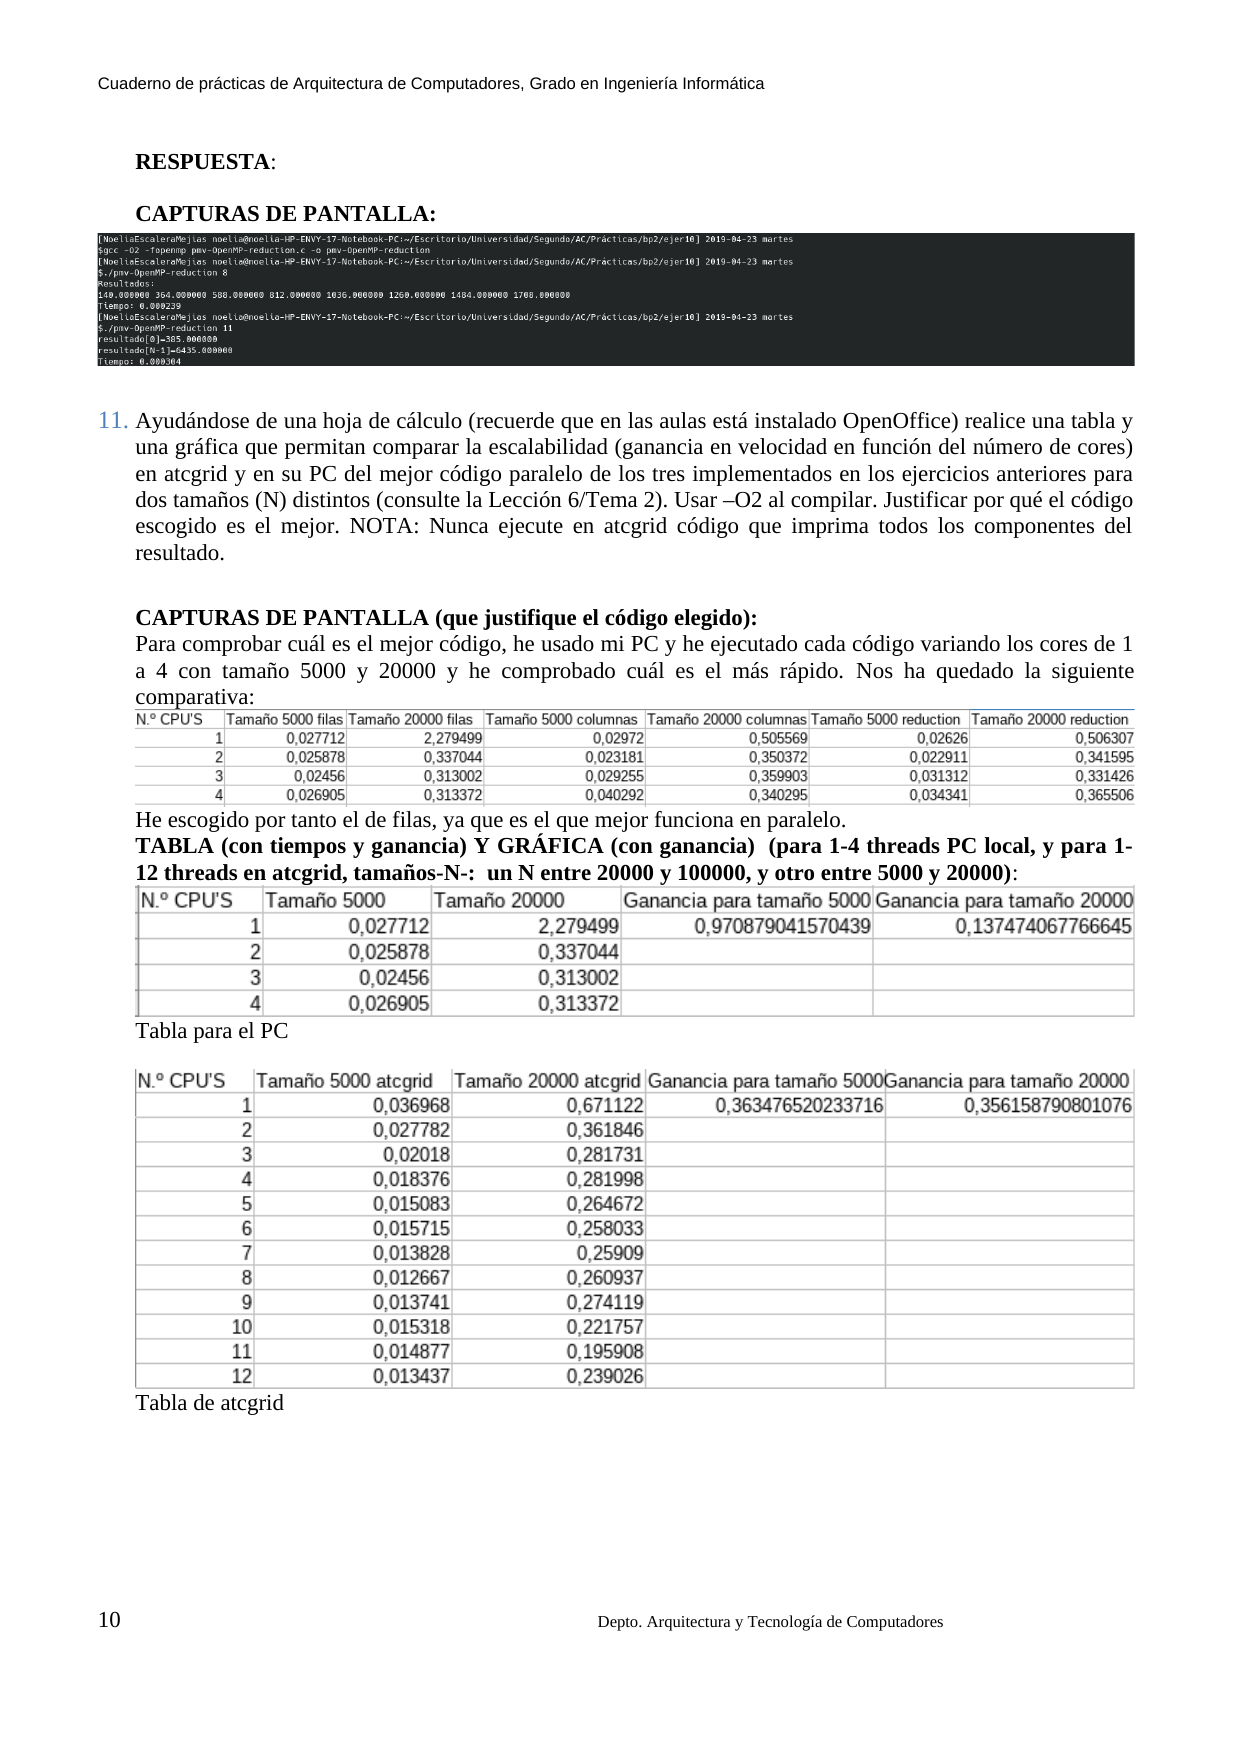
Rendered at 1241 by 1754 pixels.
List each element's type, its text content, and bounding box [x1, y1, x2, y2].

list Ayudándose de una hoja de cálculo (recuerde que en las aulas está instalado OpenOffice) realice una tabla y una gráfica que permitan comparar la escalabilidad (ganancia en velocidad en función del número de cores) en atcgrid y en su PC del mejor código paralelo de los tres implementados en los ejercicios anteriores para dos tamaños (N) distintos (consulte la Lección 6/Tema 2). Usar –O2 al compilar. Justificar por qué el código escogido es el mejor. NOTA: Nunca ejecute en atcgrid código que imprima todos los componentes del resultado. [98, 405, 1135, 565]
text CAPTURAS DE PANTALLA (que justifique el código elegido): [135, 604, 1135, 630]
text RESPUESTA: [135, 148, 1135, 174]
text Tabla para el PC [135, 1017, 1135, 1043]
text He escogido por tanto el de filas, ya que es el que mejor funciona en paralelo. [135, 807, 1135, 832]
picture [97, 233, 1135, 366]
text Tabla de atcgrid [135, 1389, 1135, 1415]
picture [135, 885, 1135, 1017]
text CAPTURAS DE PANTALLA: [135, 200, 1135, 227]
picture [135, 1069, 1135, 1389]
text Para comprobar cuál es el mejor código, he usado mi PC y he ejecutado cada código variando los cores de 1 a 4 con tamaño 5000 y 20000 y he comprobado cuál es el más rápido. Nos ha quedado la siguiente comparativa: [135, 630, 1135, 709]
picture [135, 709, 1135, 807]
text TABLA (con tiempos y ganancia) Y GRÁFICA (con ganancia) (para 1-4 threads PC local, y para 1-12 threads en atcgrid, tamaños-N-: un N entre 20000 y 100000, y otro entre 5000 y 20000): [135, 832, 1135, 885]
